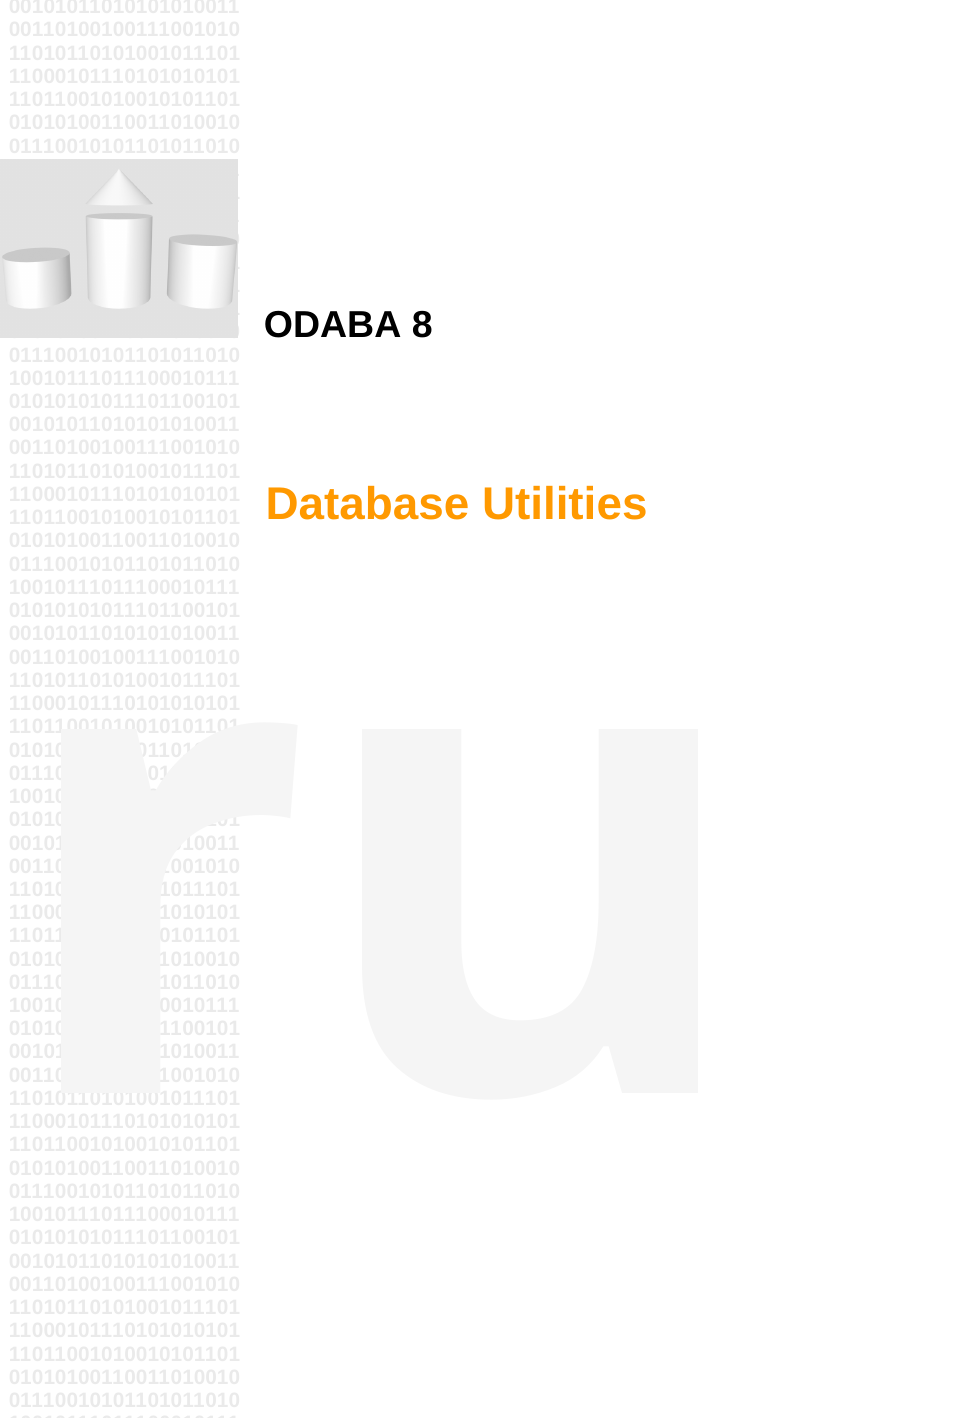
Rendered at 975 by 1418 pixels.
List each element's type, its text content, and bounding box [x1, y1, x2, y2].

table_cell The path for the application dictionary usually refers to the application dictionary. DICTIONARY=C:\ODABA2\Sample\Sample.rot When running the dictionary from the server this variable should refer to DICTIONARY=%SAMPLE_DAT% which is a symbolic name for the application dictionary defined as database file in the server file catalogue. [0, 159, 238, 338]
